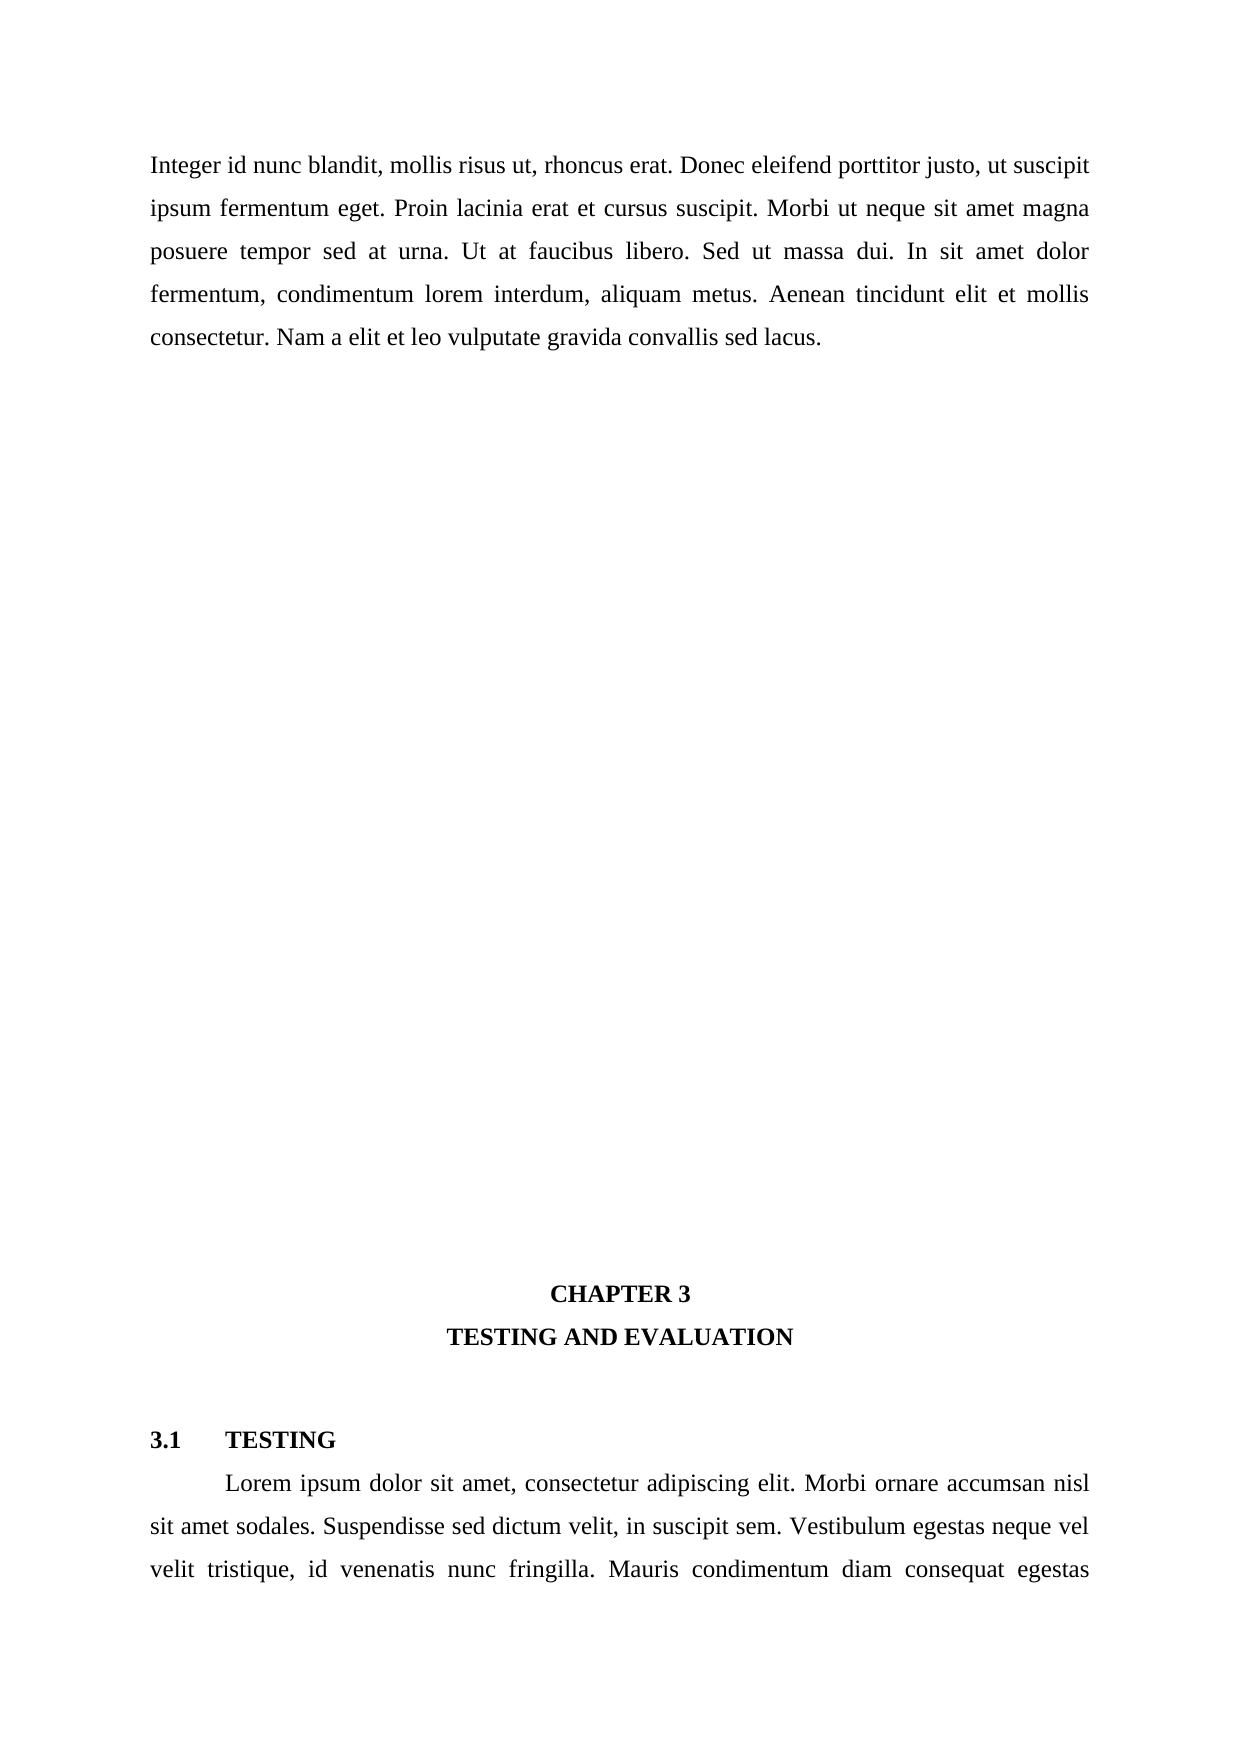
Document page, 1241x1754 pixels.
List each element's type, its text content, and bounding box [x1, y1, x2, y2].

text Integer id nunc blandit, mollis risus ut, rhoncus erat. Donec eleifend porttitor justo, ut suscipit ipsum fermentum eget. Proin lacinia erat et cursus suscipit. Morbi ut neque sit amet magna posuere tempor sed at urna. Ut at faucibus libero. Sed ut massa dui. In sit amet dolor fermentum, condimentum lorem interdum, aliquam metus. Aenean tincidunt elit et mollis consectetur. Nam a elit et leo vulputate gravida convallis sed lacus. [150, 150, 1090, 351]
subtitle CHAPTER 3 [150, 1279, 1090, 1308]
subtitle 3.1 TESTING [150, 1425, 1090, 1454]
subtitle TESTING AND EVALUATION [150, 1322, 1090, 1351]
text Lorem ipsum dolor sit amet, consectetur adipiscing elit. Morbi ornare accumsan nisl sit amet sodales. Suspendisse sed dictum velit, in suscipit sem. Vestibulum egestas neque vel velit tristique, id venenatis nunc fringilla. Mauris condimentum diam consequat egestas [150, 1468, 1090, 1583]
